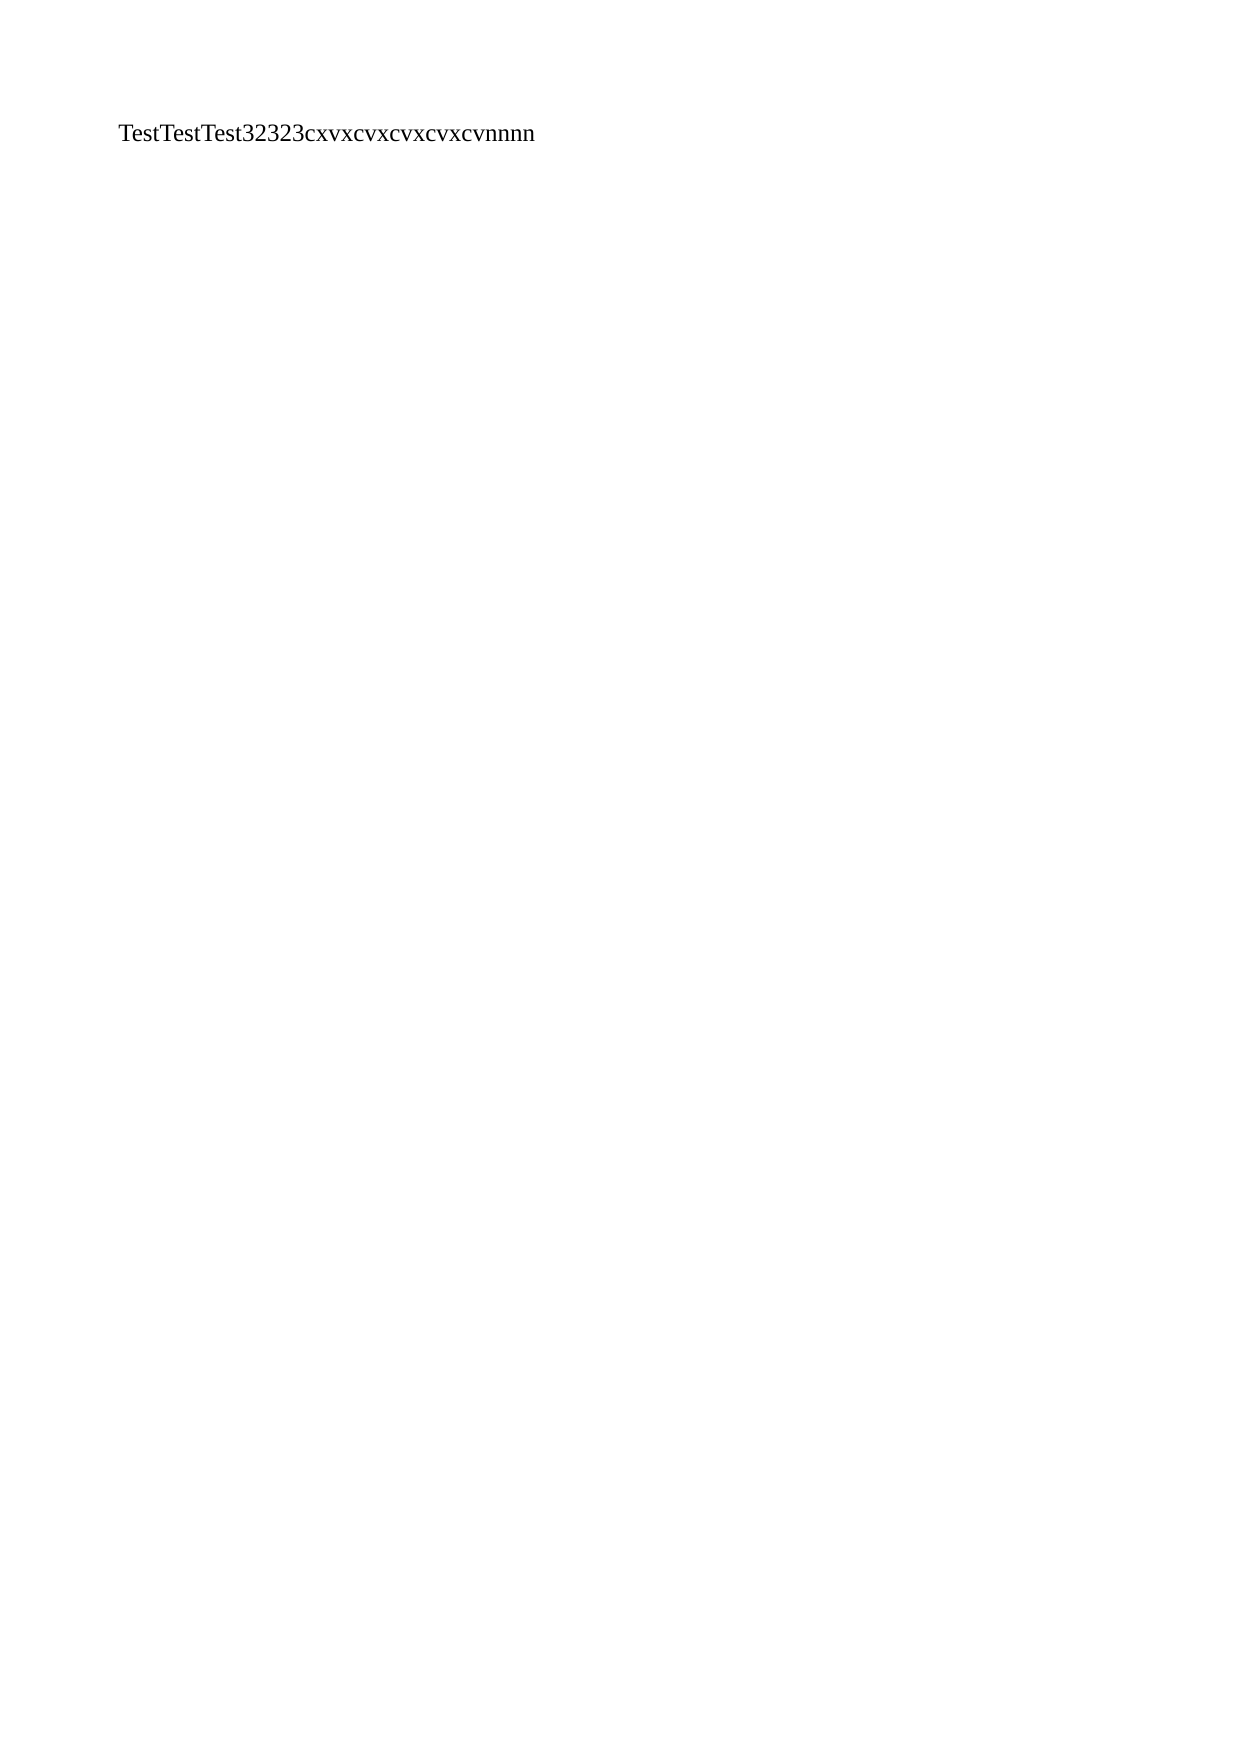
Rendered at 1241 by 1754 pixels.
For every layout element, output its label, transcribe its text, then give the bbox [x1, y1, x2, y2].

text TestTestTest32323cxvxcvxcvxcvxcvnnnn [118, 118, 1122, 147]
